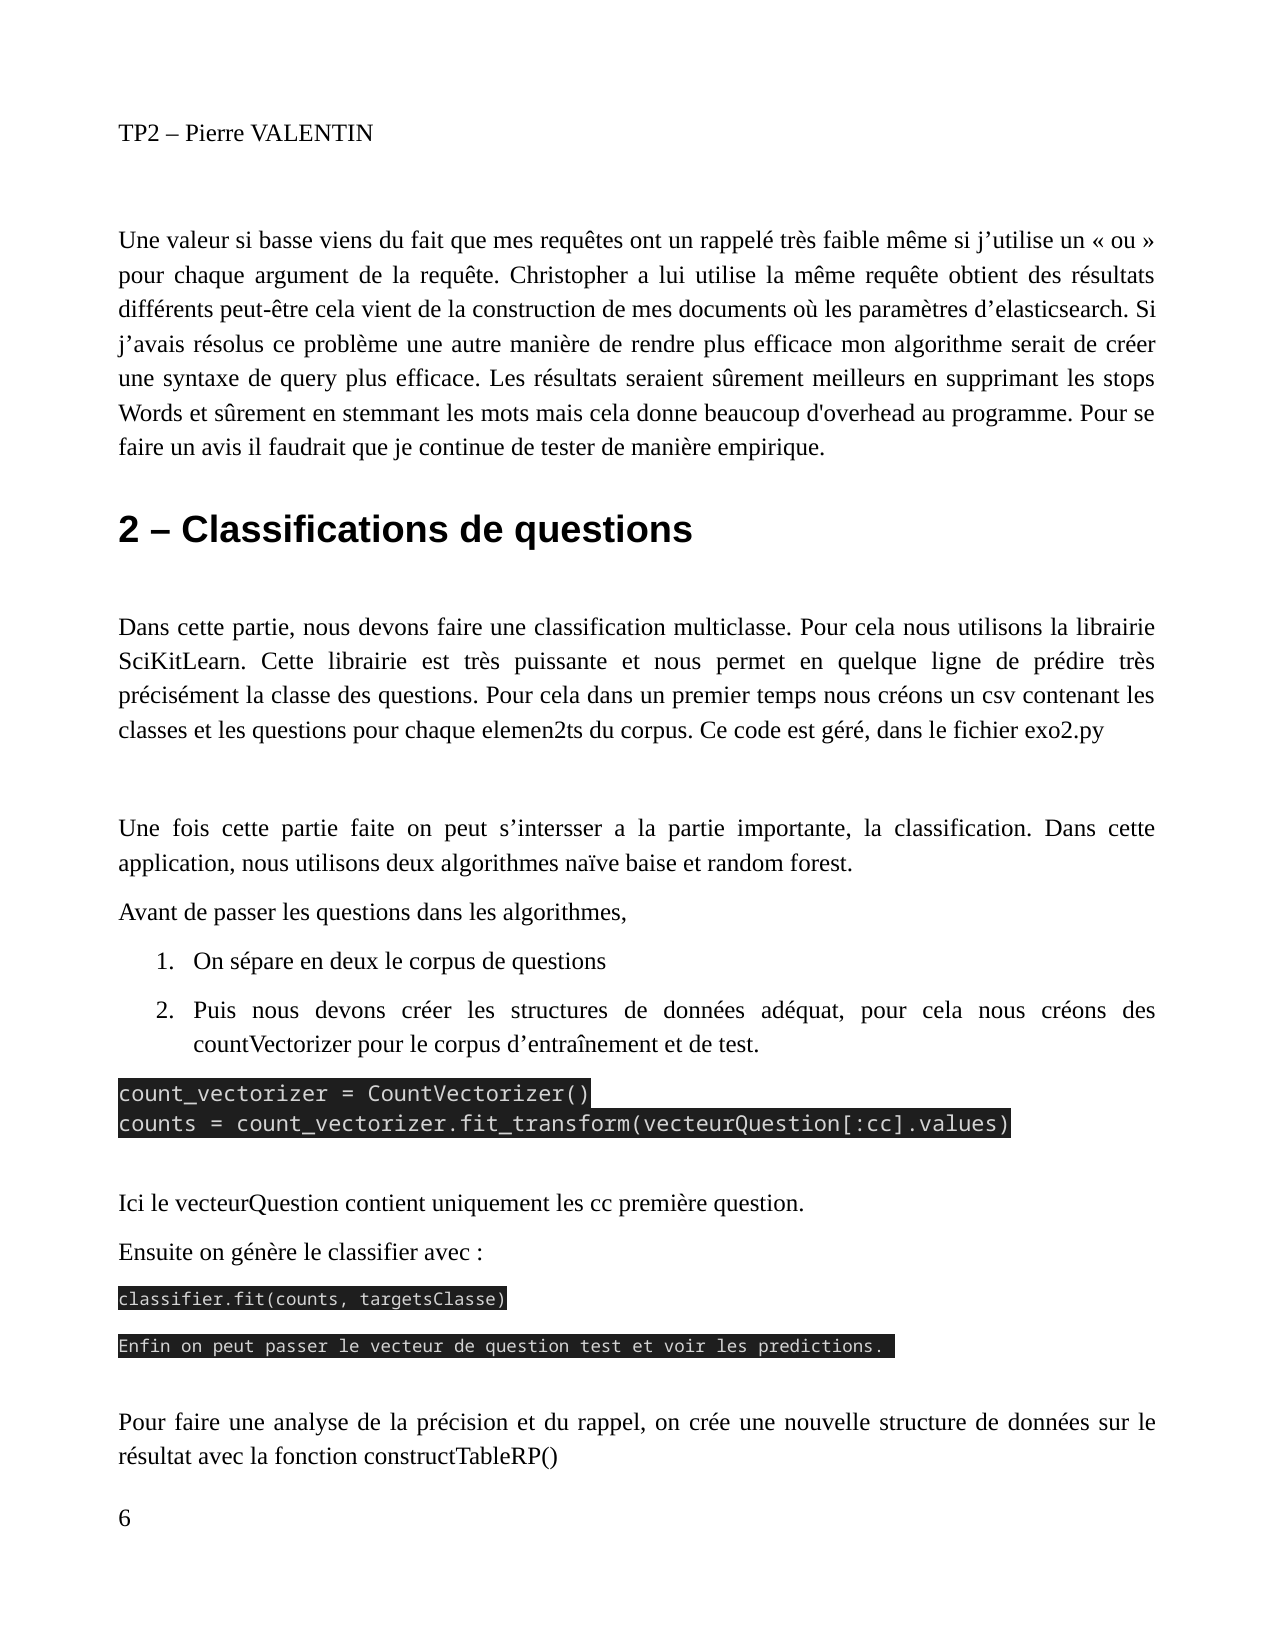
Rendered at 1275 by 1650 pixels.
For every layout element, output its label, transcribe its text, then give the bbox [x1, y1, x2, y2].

list On sépare en deux le corpus de questions [156, 946, 1157, 974]
text Une fois cette partie faite on peut s’intersser a la partie importante, la classification. Dans cette application, nous utilisons deux algorithmes naïve baise et random forest. [118, 813, 1157, 876]
text Dans cette partie, nous devons faire une classification multiclasse. Pour cela nous utilisons la librairie SciKitLearn. Cette librairie est très puissante et nous permet en quelque ligne de prédire très précisément la classe des questions. Pour cela dans un premier temps nous créons un csv contenant les classes et les questions pour chaque elemen2ts du corpus. Ce code est géré, dans le fichier exo2.py [118, 612, 1157, 744]
text Ici le vecteurQuestion contient uniquement les cc première question. [118, 1188, 1157, 1217]
text counts = count_vectorizer.fit_transform(vecteurQuestion[:cc].values) [118, 1108, 1157, 1138]
subtitle 2 – Classifications de questions [118, 506, 1157, 550]
text Pour faire une analyse de la précision et du rappel, on crée une nouvelle structure de données sur le résultat avec la fonction constructTableRP() [118, 1407, 1157, 1470]
text Enfin on peut passer le vecteur de question test et voir les predictions. [118, 1334, 1157, 1358]
text Avant de passer les questions dans les algorithmes, [118, 897, 1157, 925]
list Puis nous devons créer les structures de données adéquat, pour cela nous créons des countVectorizer pour le corpus d’entraînement et de test. [156, 995, 1157, 1058]
text classifier.fit(counts, targetsClasse) [118, 1286, 1157, 1310]
text count_vectorizer = CountVectorizer() [118, 1078, 1157, 1108]
text Ensuite on génère le classifier avec : [118, 1237, 1157, 1266]
text Une valeur si basse viens du fait que mes requêtes ont un rappelé très faible même si j’utilise un « ou » pour chaque argument de la requête. Christopher a lui utilise la même requête obtient des résultats différents peut-être cela vient de la construction de mes documents où les paramètres d’elasticsearch. Si j’avais résolus ce problème une autre manière de rendre plus efficace mon algorithme serait de créer une syntaxe de query plus efficace. Les résultats seraient sûrement meilleurs en supprimant les stops Words et sûrement en stemmant les mots mais cela donne beaucoup d'overhead au programme. Pour se faire un avis il faudrait que je continue de tester de manière empirique. [118, 225, 1157, 461]
